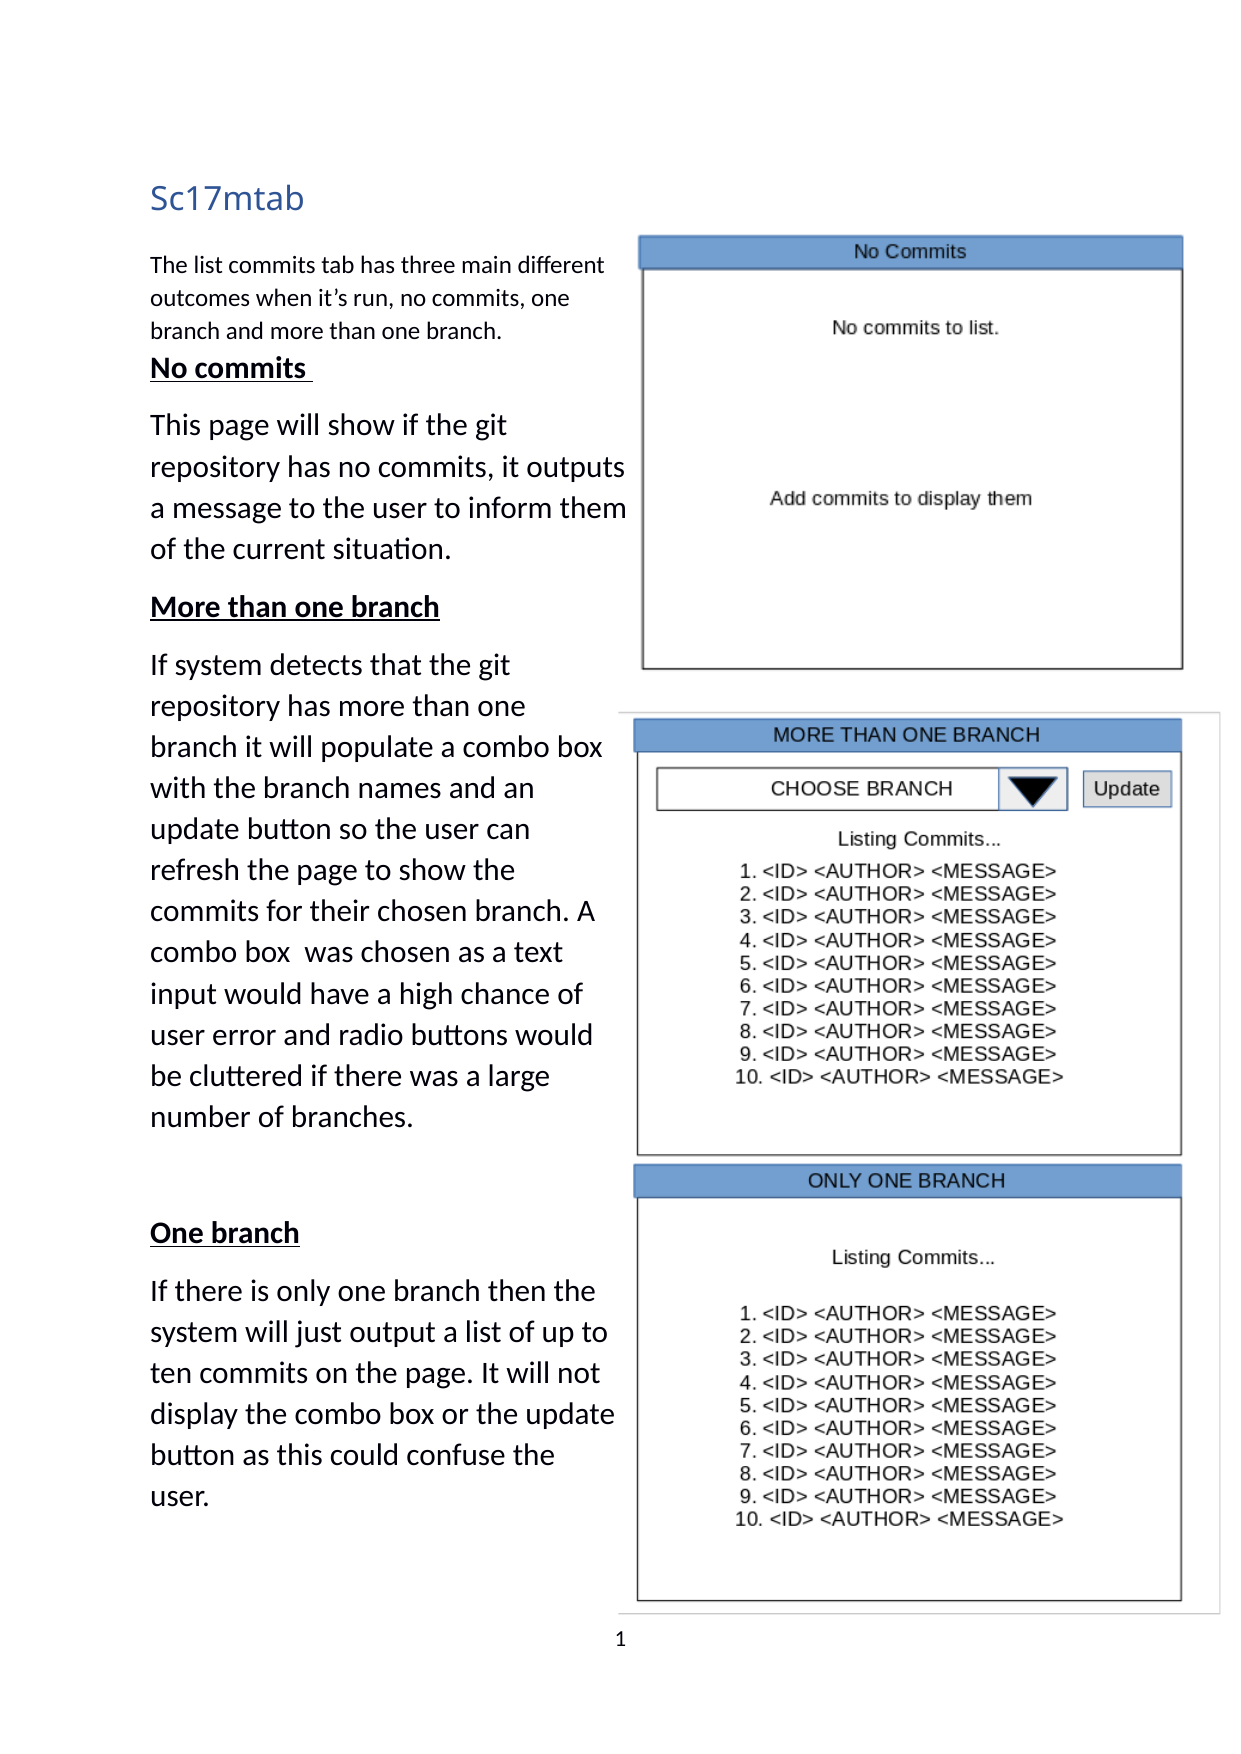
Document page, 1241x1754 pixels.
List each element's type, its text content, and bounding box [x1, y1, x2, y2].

subtitle Sc17mtab [150, 175, 1090, 220]
text If there is only one branch then the system will just output a list of up to ten commits on the page. It will not display the combo box or the update button as this could confuse the user. [150, 1271, 685, 1514]
text [795, 1213, 1090, 1251]
text This page will show if the git repository has no commits, it outputs a message to the user to inform them of the current situation. [150, 406, 669, 567]
text If system detects that the git repository has more than one branch it will populate a combo box with the branch names and an update button so the user can refresh the page to show the commits for their chosen branch. A combo box was chosen as a text input would have a high chance of user error and radio buttons would be cluttered if there was a large number of branches. [150, 644, 1090, 1135]
text The list commits tab has three main different outcomes when it’s run, no commits, one branch and more than one branch. [150, 249, 669, 345]
text More than one branch [150, 587, 669, 625]
text [766, 587, 1090, 625]
text [766, 348, 1090, 386]
picture [669, 230, 766, 674]
text No commits [150, 348, 669, 386]
text [795, 1271, 1090, 1514]
text [766, 406, 1090, 567]
picture [685, 686, 795, 1618]
text One branch [150, 1213, 685, 1251]
text [766, 249, 1090, 345]
